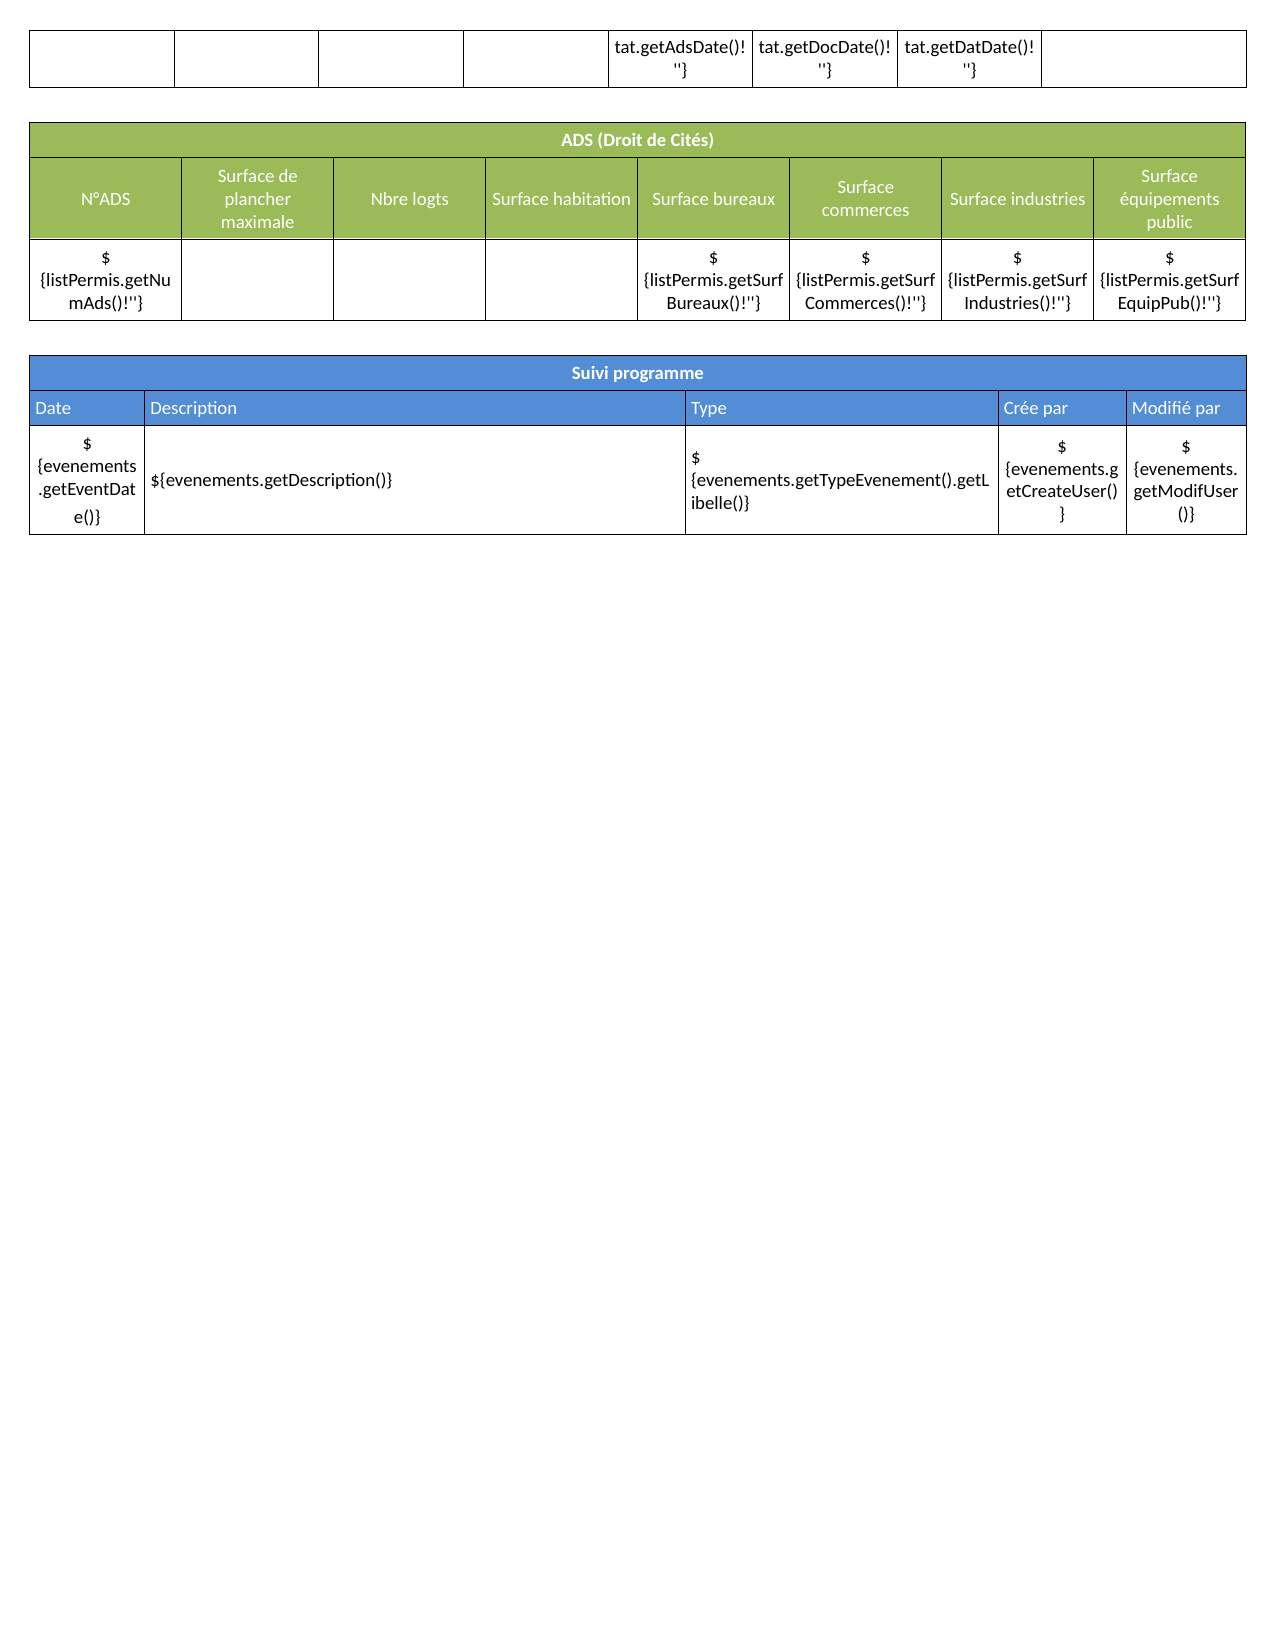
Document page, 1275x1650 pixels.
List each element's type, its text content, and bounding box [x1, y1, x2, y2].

table_cell Modifié par [1127, 391, 1246, 425]
table_cell Surface habitation [486, 158, 637, 238]
table_cell tat.getAdsDate()!''} [609, 31, 752, 87]
table_cell ${evenements.getTypeEvenement().getLibelle()} [686, 426, 998, 534]
table_cell Nbre logts [334, 158, 485, 238]
table_cell ${evenements.getDescription()} [145, 426, 685, 534]
table_cell N°ADS [30, 158, 181, 238]
table_cell Type [686, 391, 998, 425]
table_cell tat.getDatDate()!''} [898, 31, 1041, 87]
table_header Suivi programme [30, 356, 1246, 390]
table_header ADS (Droit de Cités) [30, 123, 1245, 157]
table_cell [334, 240, 485, 320]
table_cell ${evenements.getEventDate()} [30, 426, 144, 534]
table_cell [464, 31, 608, 87]
table_cell ${evenements.getCreateUser()} [999, 426, 1126, 534]
table_cell Surface équipements public [1094, 158, 1245, 238]
table_cell ${listPermis.getNumAds()!''} [30, 240, 181, 320]
table_cell Date [30, 391, 144, 425]
table_cell ${listPermis.getSurfIndustries()!''} [942, 240, 1093, 320]
table_cell Description [145, 391, 685, 425]
table_cell [486, 240, 637, 320]
table_cell ${listPermis.getSurfEquipPub()!''} [1094, 240, 1245, 320]
table_cell [175, 31, 318, 87]
table_cell tat.getDocDate()!''} [753, 31, 897, 87]
table_cell Surface bureaux [638, 158, 789, 238]
table_cell ${listPermis.getSurfBureaux()!''} [638, 240, 789, 320]
table_cell Surface de plancher maximale [182, 158, 333, 238]
table_cell Surface commerces [790, 158, 941, 238]
table_cell ${evenements.getModifUser()} [1127, 426, 1246, 534]
table_cell Surface industries [942, 158, 1093, 238]
table_cell [319, 31, 463, 87]
table_cell ${listPermis.getSurfCommerces()!''} [790, 240, 941, 320]
table_cell [182, 240, 333, 320]
table_cell Crée par [999, 391, 1126, 425]
table_cell [30, 31, 174, 87]
table_cell [1042, 31, 1246, 87]
